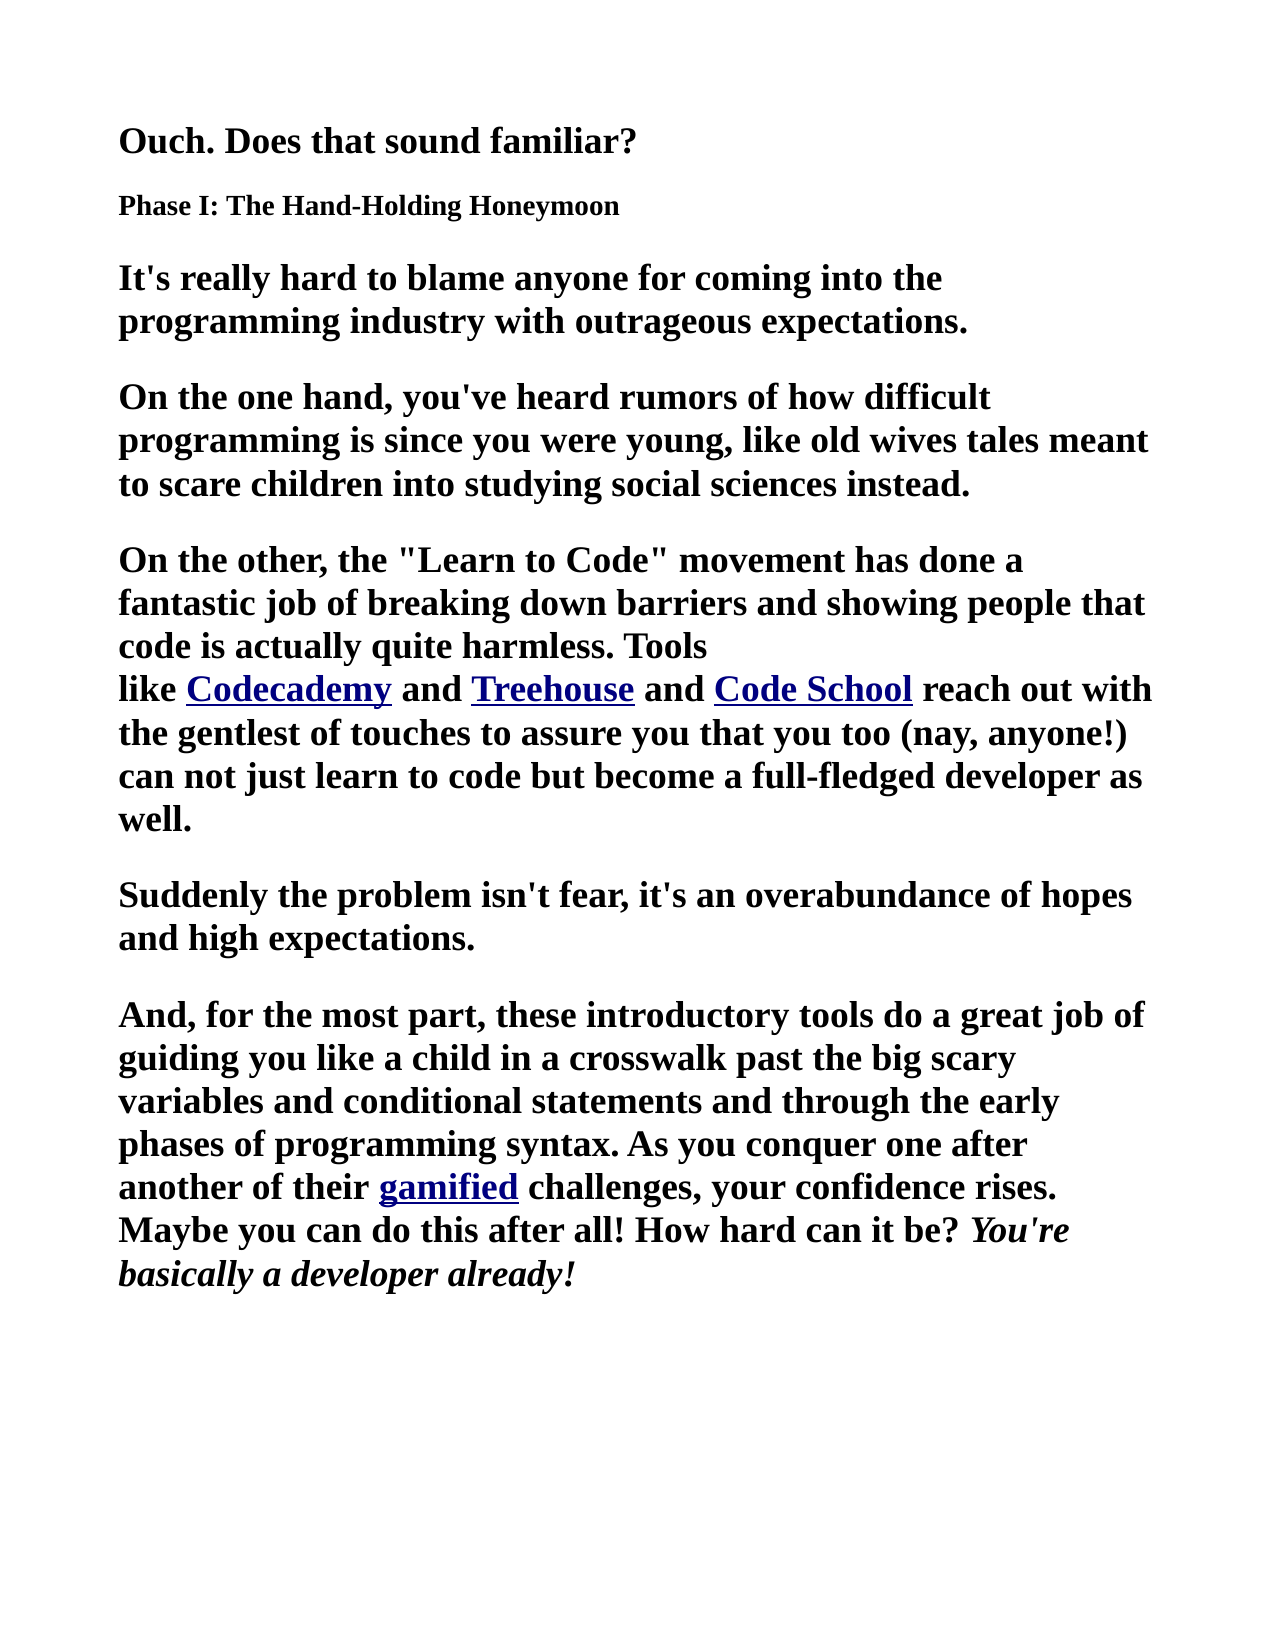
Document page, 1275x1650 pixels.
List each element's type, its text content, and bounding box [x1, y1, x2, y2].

subtitle Phase I: The Hand-Holding Honeymoon [118, 188, 1157, 222]
subtitle Suddenly the problem isn't fear, it's an overabundance of hopes and high expectations. [118, 873, 1157, 959]
subtitle Ouch. Does that sound familiar? [118, 118, 1157, 161]
subtitle And, for the most part, these introductory tools do a great job of guiding you like a child in a crosswalk past the big scary variables and conditional statements and through the early phases of programming syntax. As you conquer one after another of their gamified challenges, your confidence rises. Maybe you can do this after all! How hard can it be? You're basically a developer already! [118, 992, 1157, 1294]
subtitle On the one hand, you've heard rumors of how difficult programming is since you were young, like old wives tales meant to scare children into studying social sciences instead. [118, 375, 1157, 504]
subtitle It's really hard to blame anyone for coming into the programming industry with outrageous expectations. [118, 255, 1157, 341]
subtitle On the other, the "Learn to Code" movement has done a fantastic job of breaking down barriers and showing people that code is actually quite harmless. Tools like Codecademy and Treehouse and Code School reach out with the gentlest of touches to assure you that you too (nay, anyone!) can not just learn to code but become a full-fledged developer as well. [118, 537, 1157, 839]
